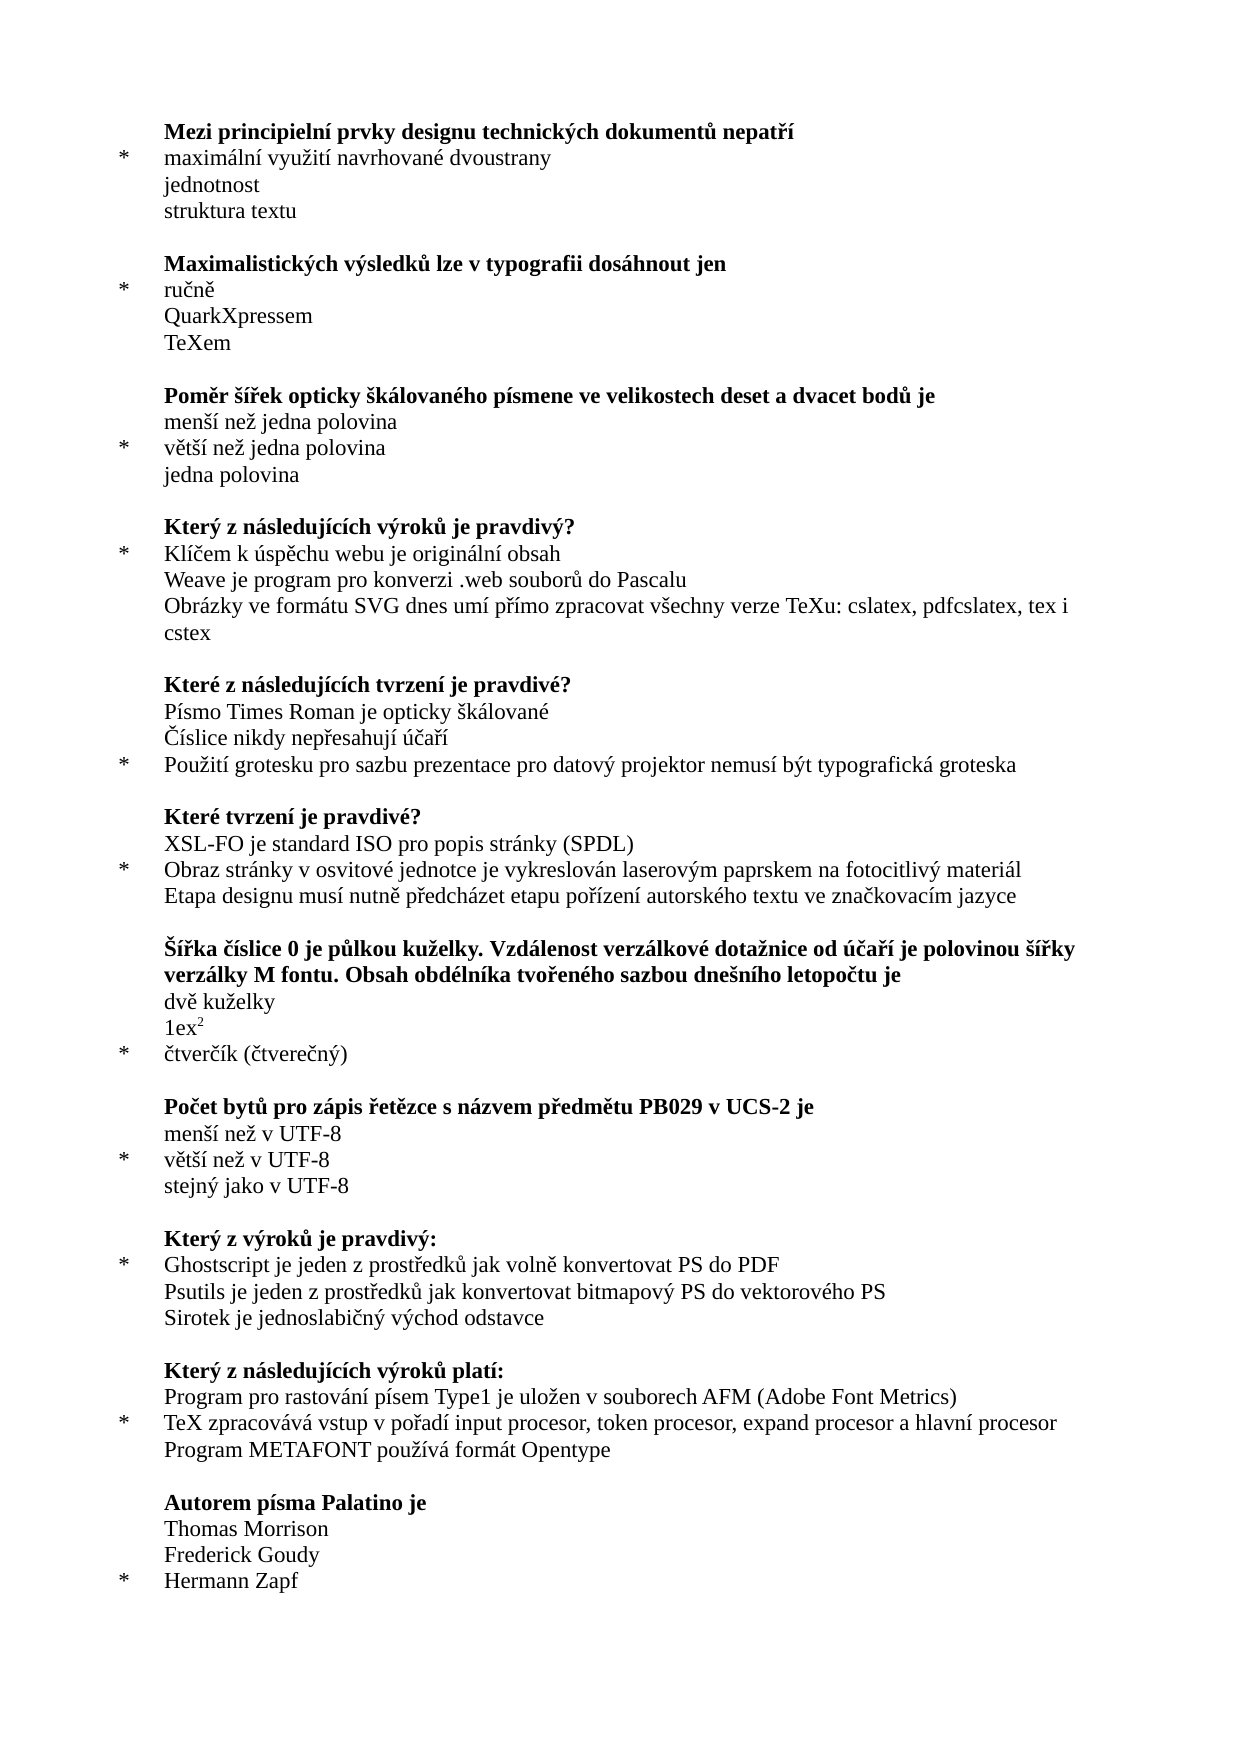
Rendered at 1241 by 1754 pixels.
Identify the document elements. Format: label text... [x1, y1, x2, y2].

text Weave je program pro konverzi .web souborů do Pascalu [118, 566, 1122, 592]
text Program pro rastování písem Type1 je uložen v souborech AFM (Adobe Font Metrics) [118, 1383, 1122, 1409]
text Etapa designu musí nutně předcházet etapu pořízení autorského textu ve značkovacím jazyce [118, 882, 1122, 909]
text XSL-FO je standard ISO pro popis stránky (SPDL) [118, 830, 1122, 856]
text * Hermann Zapf [118, 1568, 1122, 1594]
text Autorem písma Palatino je [118, 1488, 1122, 1515]
text Maximalistických výsledků lze v typografii dosáhnout jen [118, 250, 1122, 276]
text * větší než v UTF-8 [118, 1146, 1122, 1172]
text * větší než jedna polovina [118, 434, 1122, 461]
text QuarkXpressem [118, 303, 1122, 329]
text Který z následujících výroků platí: [118, 1357, 1122, 1383]
text Mezi principielní prvky designu technických dokumentů nepatří [118, 118, 1122, 144]
text Program METAFONT používá formát Opentype [118, 1436, 1122, 1462]
text Psutils je jeden z prostředků jak konvertovat bitmapový PS do vektorového PS [118, 1278, 1122, 1304]
text * čtverčík (čtverečný) [118, 1041, 1122, 1067]
text jednotnost [118, 171, 1122, 197]
text Počet bytů pro zápis řetězce s názvem předmětu PB029 v UCS-2 je [118, 1093, 1122, 1119]
text * maximální využití navrhované dvoustrany [118, 144, 1122, 171]
text Které tvrzení je pravdivé? [118, 803, 1122, 830]
text * Obraz stránky v osvitové jednotce je vykreslován laserovým paprskem na fotocitlivý materiál [118, 856, 1122, 882]
text * Ghostscript je jeden z prostředků jak volně konvertovat PS do PDF [118, 1251, 1122, 1278]
text menší než v UTF-8 [118, 1119, 1122, 1146]
text Sirotek je jednoslabičný východ odstavce [118, 1304, 1122, 1330]
text Šířka číslice 0 je půlkou kuželky. Vzdálenost verzálkové dotažnice od účaří je polovinou šířky verzálky M fontu. Obsah obdélníka tvořeného sazbou dnešního letopočtu je [118, 935, 1122, 988]
text stejný jako v UTF-8 [118, 1172, 1122, 1199]
text * Klíčem k úspěchu webu je originální obsah [118, 540, 1122, 566]
text * TeX zpracovává vstup v pořadí input procesor, token procesor, expand procesor a hlavní procesor [118, 1409, 1122, 1436]
text Thomas Morrison [118, 1515, 1122, 1541]
text Které z následujících tvrzení je pravdivé? [118, 672, 1122, 698]
text Obrázky ve formátu SVG dnes umí přímo zpracovat všechny verze TeXu: cslatex, pdfcslatex, tex i cstex [118, 592, 1122, 645]
text Písmo Times Roman je opticky škálované [118, 698, 1122, 724]
text 1ex2 [118, 1014, 1122, 1041]
text Poměr šířek opticky škálovaného písmene ve velikostech deset a dvacet bodů je [118, 382, 1122, 408]
text menší než jedna polovina [118, 408, 1122, 434]
text * Použití grotesku pro sazbu prezentace pro datový projektor nemusí být typografická groteska [118, 751, 1122, 777]
text dvě kuželky [118, 988, 1122, 1014]
text Frederick Goudy [118, 1541, 1122, 1568]
text Číslice nikdy nepřesahují účaří [118, 724, 1122, 751]
text * ručně [118, 276, 1122, 303]
text Který z následujících výroků je pravdivý? [118, 513, 1122, 540]
text TeXem [118, 329, 1122, 355]
text struktura textu [118, 197, 1122, 223]
text jedna polovina [118, 461, 1122, 487]
text Který z výroků je pravdivý: [118, 1225, 1122, 1251]
